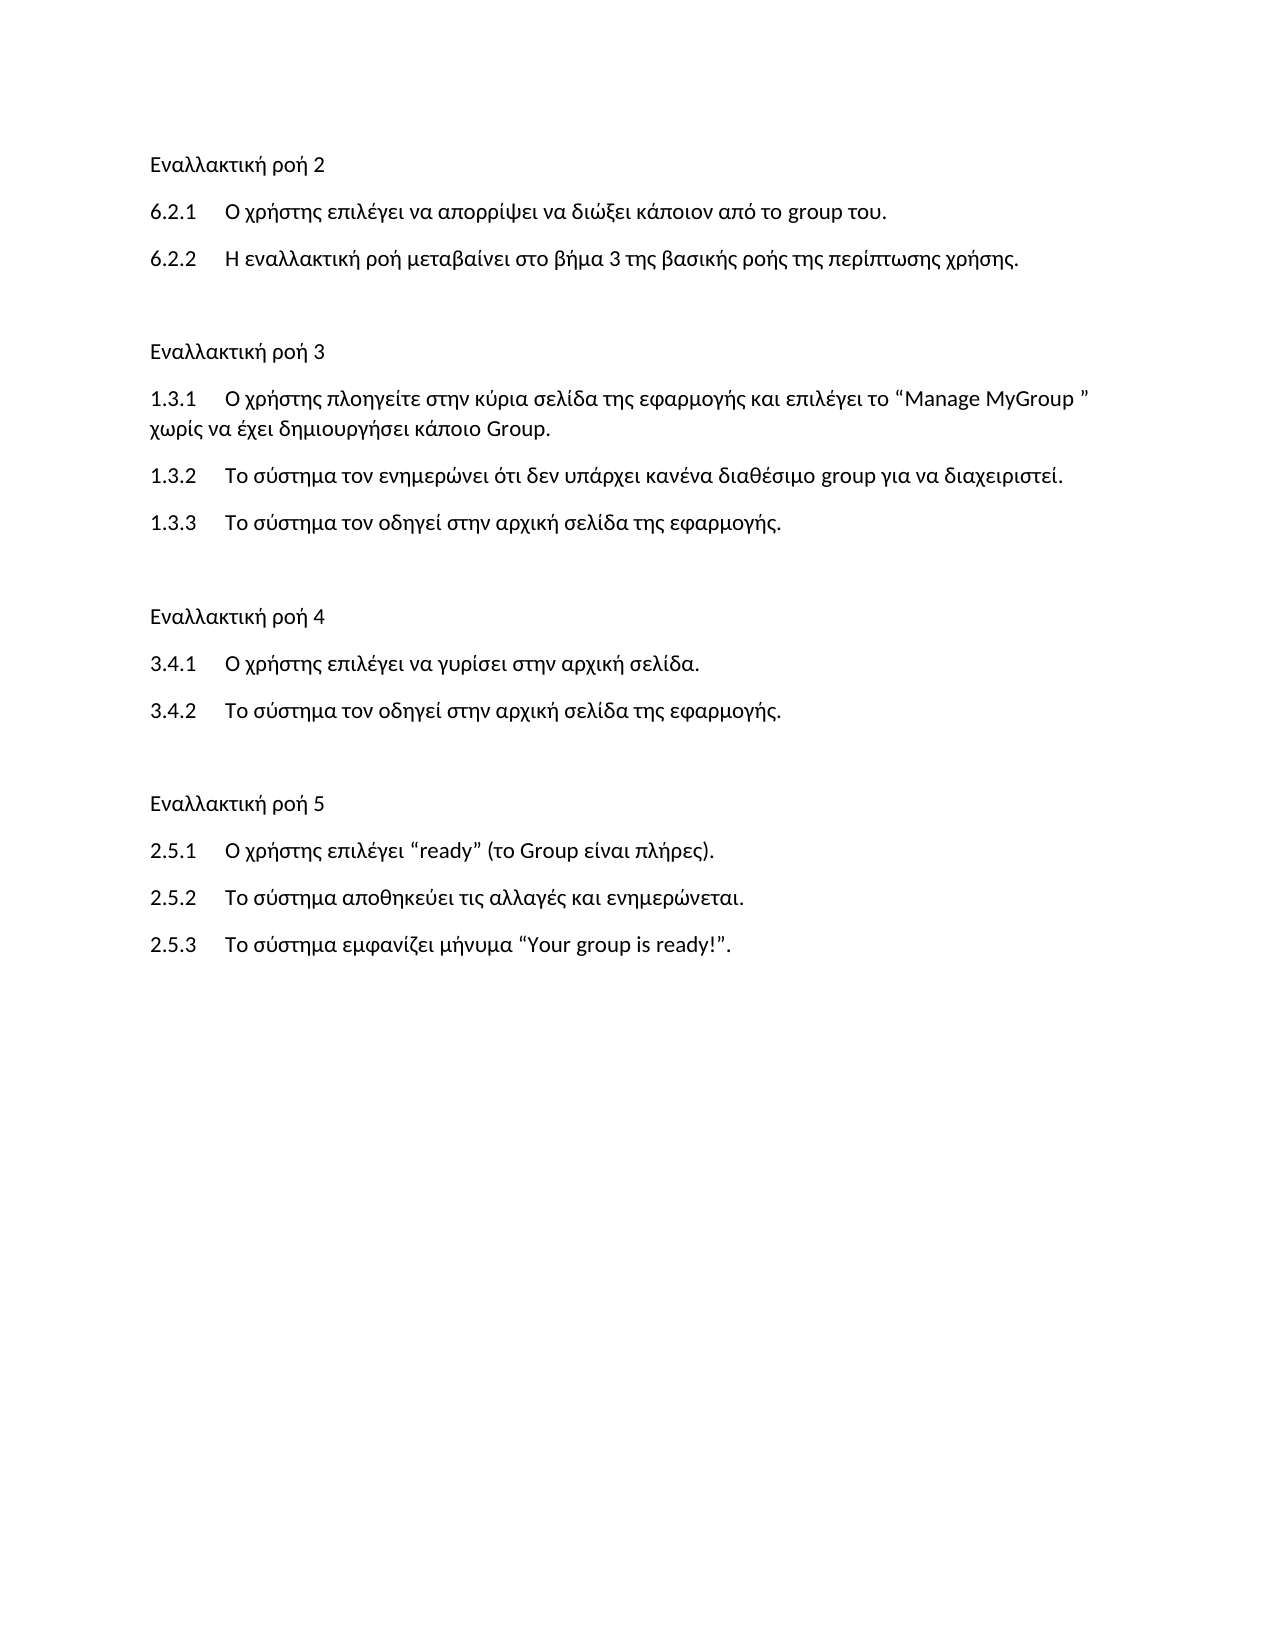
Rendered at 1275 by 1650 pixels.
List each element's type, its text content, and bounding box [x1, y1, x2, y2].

text 2.5.2 Το σύστημα αποθηκεύει τις αλλαγές και ενημερώνεται. [150, 883, 1125, 911]
text 1.3.1 Ο χρήστης πλοηγείτε στην κύρια σελίδα της εφαρμογής και επιλέγει το “Manage MyGroup ” χωρίς να έχει δημιουργήσει κάποιο Group. [150, 384, 1125, 443]
text 3.4.2 Το σύστημα τον οδηγεί στην αρχική σελίδα της εφαρμογής. [150, 696, 1125, 724]
text 1.3.3 Το σύστημα τον οδηγεί στην αρχική σελίδα της εφαρμογής. [150, 508, 1125, 536]
text Εναλλακτική ροή 4 [150, 602, 1125, 630]
text Εναλλακτική ροή 3 [150, 337, 1125, 366]
text Εναλλακτική ροή 2 [150, 150, 1125, 178]
text 2.5.1 O χρήστης επιλέγει “ready” (το Group είναι πλήρες). [150, 836, 1125, 864]
text 6.2.2 Η εναλλακτική ροή μεταβαίνει στο βήμα 3 της βασικής ροής της περίπτωσης χρήσης. [150, 244, 1125, 272]
text Εναλλακτική ροή 5 [150, 789, 1125, 818]
text 1.3.2 Το σύστημα τον ενημερώνει ότι δεν υπάρχει κανένα διαθέσιμο group για να διαχειριστεί. [150, 461, 1125, 489]
text 6.2.1 Ο χρήστης επιλέγει να απορρίψει να διώξει κάποιον από το group του. [150, 197, 1125, 225]
text 2.5.3 Το σύστημα εμφανίζει μήνυμα “Your group is ready!”. [150, 930, 1125, 958]
text 3.4.1 O χρήστης επιλέγει να γυρίσει στην αρχική σελίδα. [150, 649, 1125, 677]
